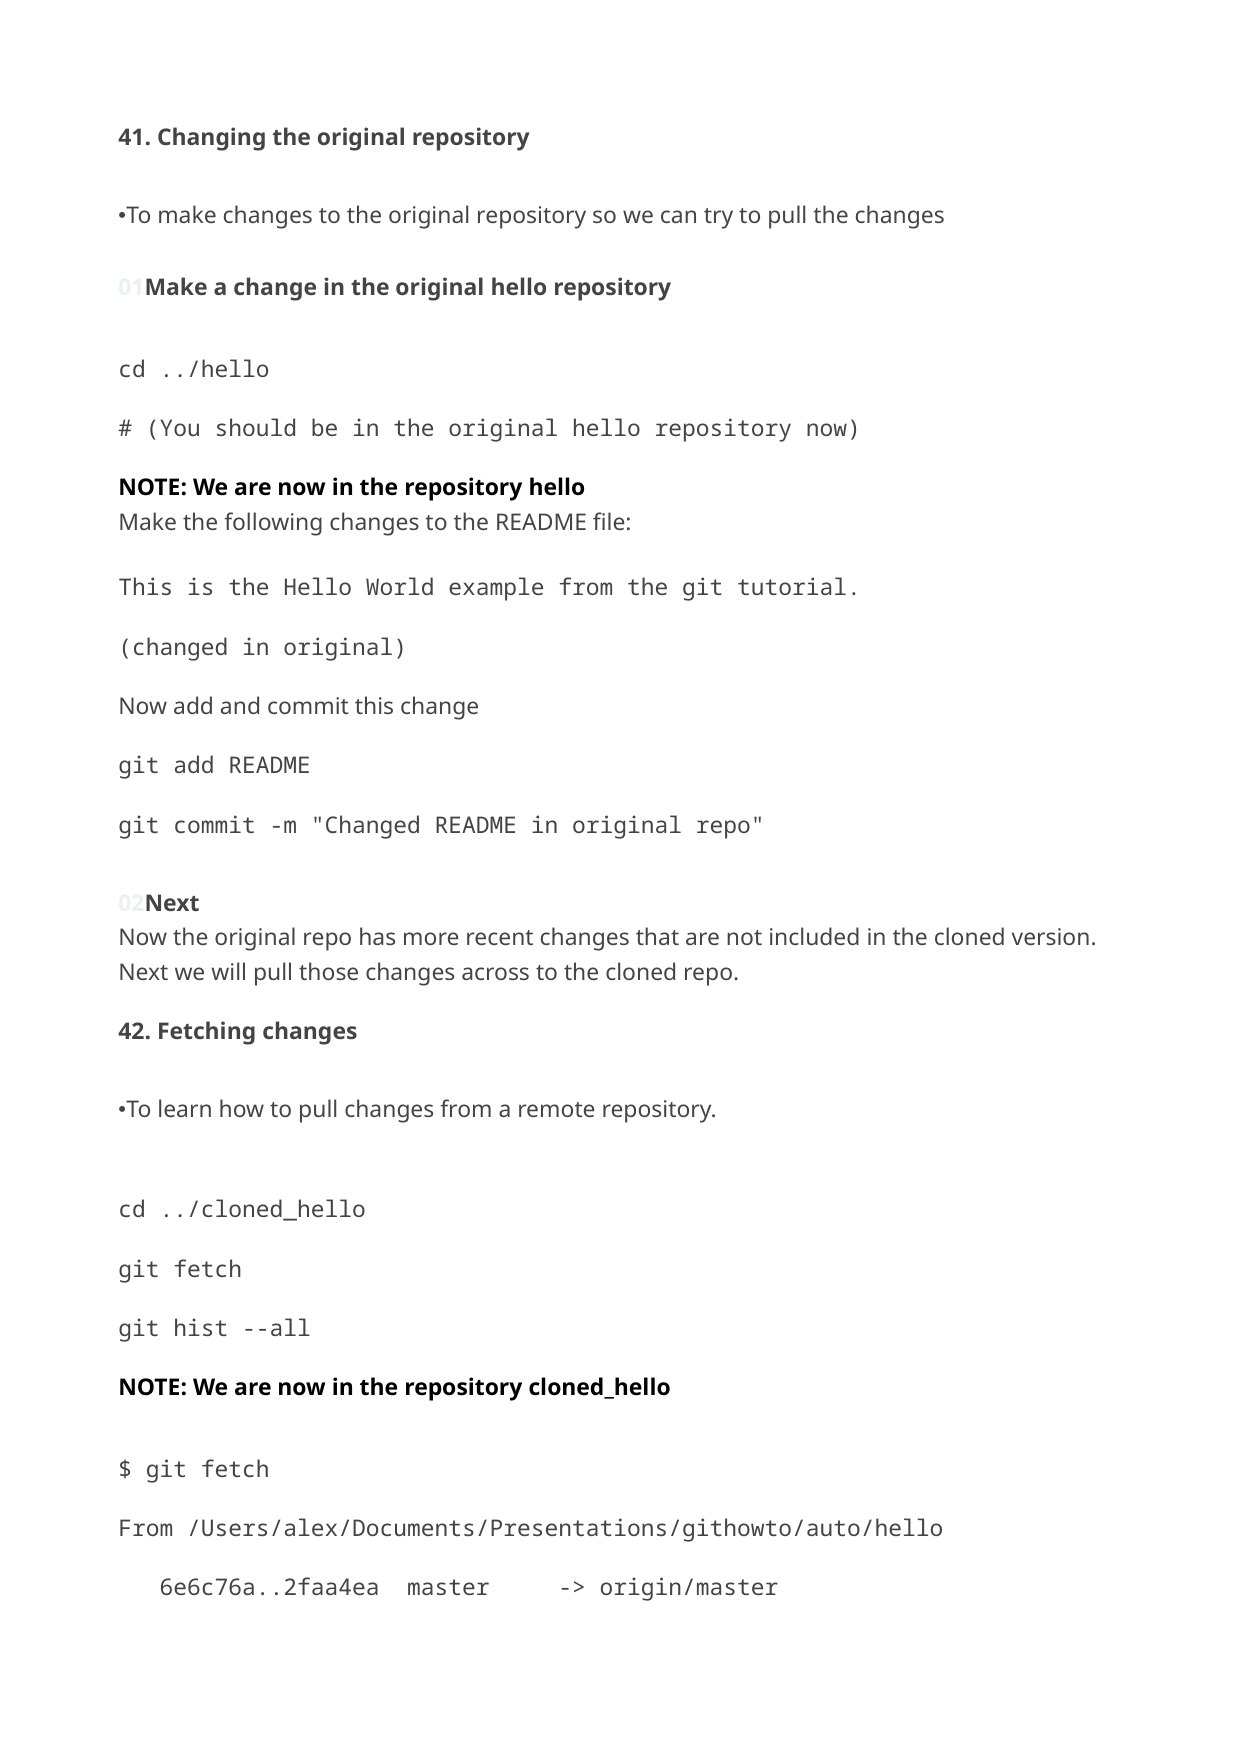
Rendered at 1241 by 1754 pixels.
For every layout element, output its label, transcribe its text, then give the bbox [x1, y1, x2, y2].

text 6e6c76a..2faa4ea master -> origin/master [118, 1568, 1122, 1602]
subtitle RESULT: [118, 1418, 1122, 1449]
text cd ../hello [118, 349, 1122, 384]
text cd ../cloned_hello [118, 1190, 1122, 1224]
text git fetch [118, 1249, 1122, 1284]
text From /Users/alex/Documents/Presentations/githowto/auto/hello [118, 1509, 1122, 1543]
subtitle 42. Fetching changes [118, 1012, 1122, 1046]
subtitle 01Make a change in the original hello repository [118, 249, 1122, 302]
text $ git fetch [118, 1449, 1122, 1484]
subtitle RUN: [118, 1159, 1122, 1190]
list To make changes to the original repository so we can try to pull the changes [118, 196, 1122, 231]
subtitle RUN: [118, 318, 1122, 349]
text git add README [118, 746, 1122, 781]
subtitle 41. Changing the original repository [118, 118, 1122, 152]
text This is the Hello World example from the git tutorial. [118, 568, 1122, 602]
text Now add and commit this changeRUN: [118, 687, 1122, 721]
text Make the following changes to the README file: [118, 502, 1122, 537]
text # (You should be in the original hello repository now) [118, 409, 1122, 443]
subtitle FILE: README [118, 537, 1122, 568]
list To learn how to pull changes from a remote repository. [118, 1090, 1122, 1124]
subtitle 02Next [118, 865, 1122, 918]
text git hist --all [118, 1309, 1122, 1343]
text NOTE: We are now in the repository hello [118, 468, 1122, 502]
text (changed in original) [118, 627, 1122, 662]
text Now the original repo has more recent changes that are not included in the cloned version. Next we will pull those changes across to the cloned repo. [118, 918, 1122, 987]
text NOTE: We are now in the repository cloned_hello [118, 1368, 1122, 1402]
text git commit -m "Changed README in original repo" [118, 806, 1122, 840]
